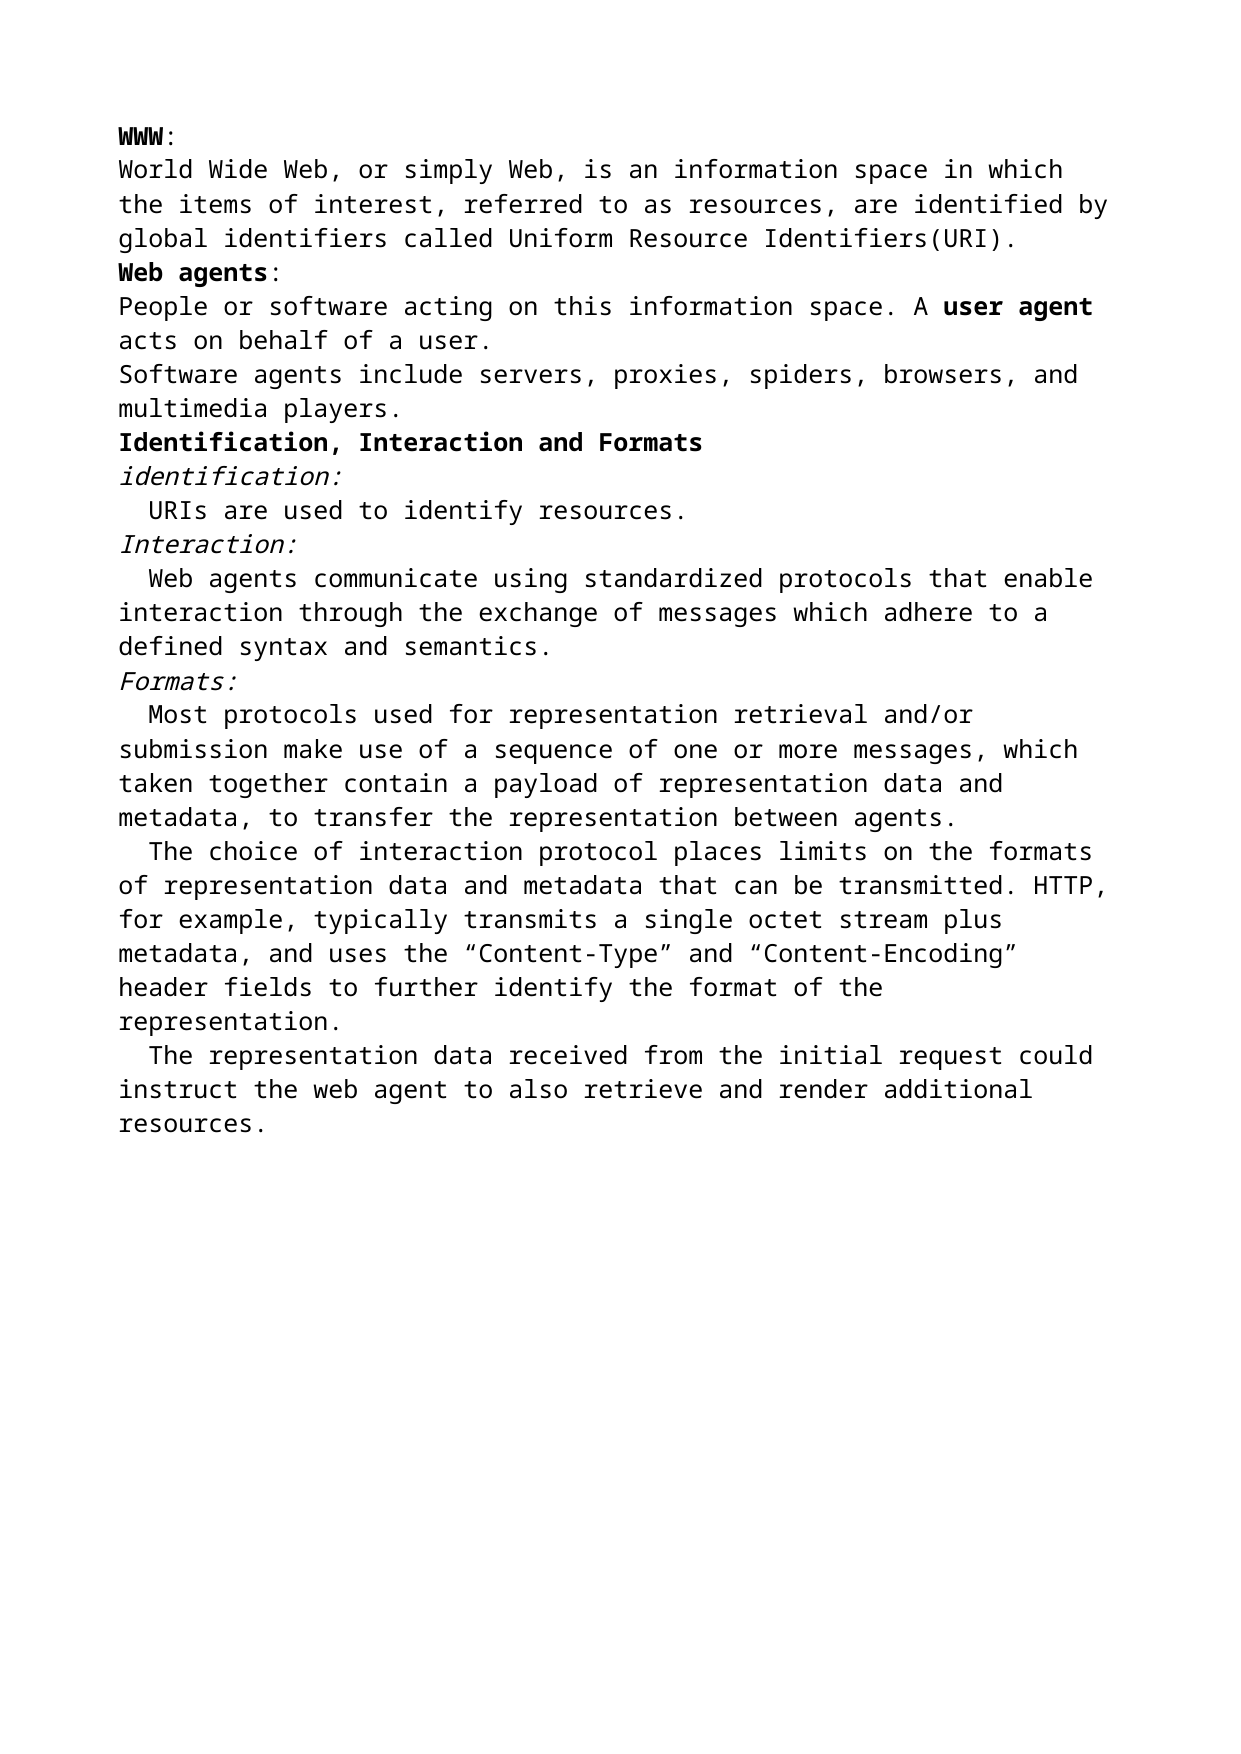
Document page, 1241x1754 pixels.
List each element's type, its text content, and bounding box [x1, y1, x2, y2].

text Formats: [118, 663, 1122, 697]
text Web agents communicate using standardized protocols that enable interaction through the exchange of messages which adhere to a defined syntax and semantics. [118, 561, 1122, 663]
text Interaction: [118, 527, 1122, 561]
text World Wide Web, or simply Web, is an information space in which the items of interest, referred to as resources, are identified by global identifiers called Uniform Resource Identifiers(URI). [118, 152, 1122, 254]
text People or software acting on this information space. A user agent acts on behalf of a user. [118, 288, 1122, 357]
text The representation data received from the initial request could instruct the web agent to also retrieve and render additional resources. [118, 1038, 1122, 1140]
text Most protocols used for representation retrieval and/or submission make use of a sequence of one or more messages, which taken together contain a payload of representation data and metadata, to transfer the representation between agents. [118, 697, 1122, 833]
text Web agents: [118, 254, 1122, 288]
text Software agents include servers, proxies, spiders, browsers, and multimedia players. [118, 357, 1122, 425]
text URIs are used to identify resources. [118, 493, 1122, 527]
text The choice of interaction protocol places limits on the formats of representation data and metadata that can be transmitted. HTTP, for example, typically transmits a single octet stream plus metadata, and uses the “Content-Type” and “Content-Encoding” header fields to further identify the format of the representation. [118, 833, 1122, 1038]
text WWW: [118, 118, 1122, 152]
text identification: [118, 459, 1122, 493]
text Identification, Interaction and Formats [118, 425, 1122, 459]
